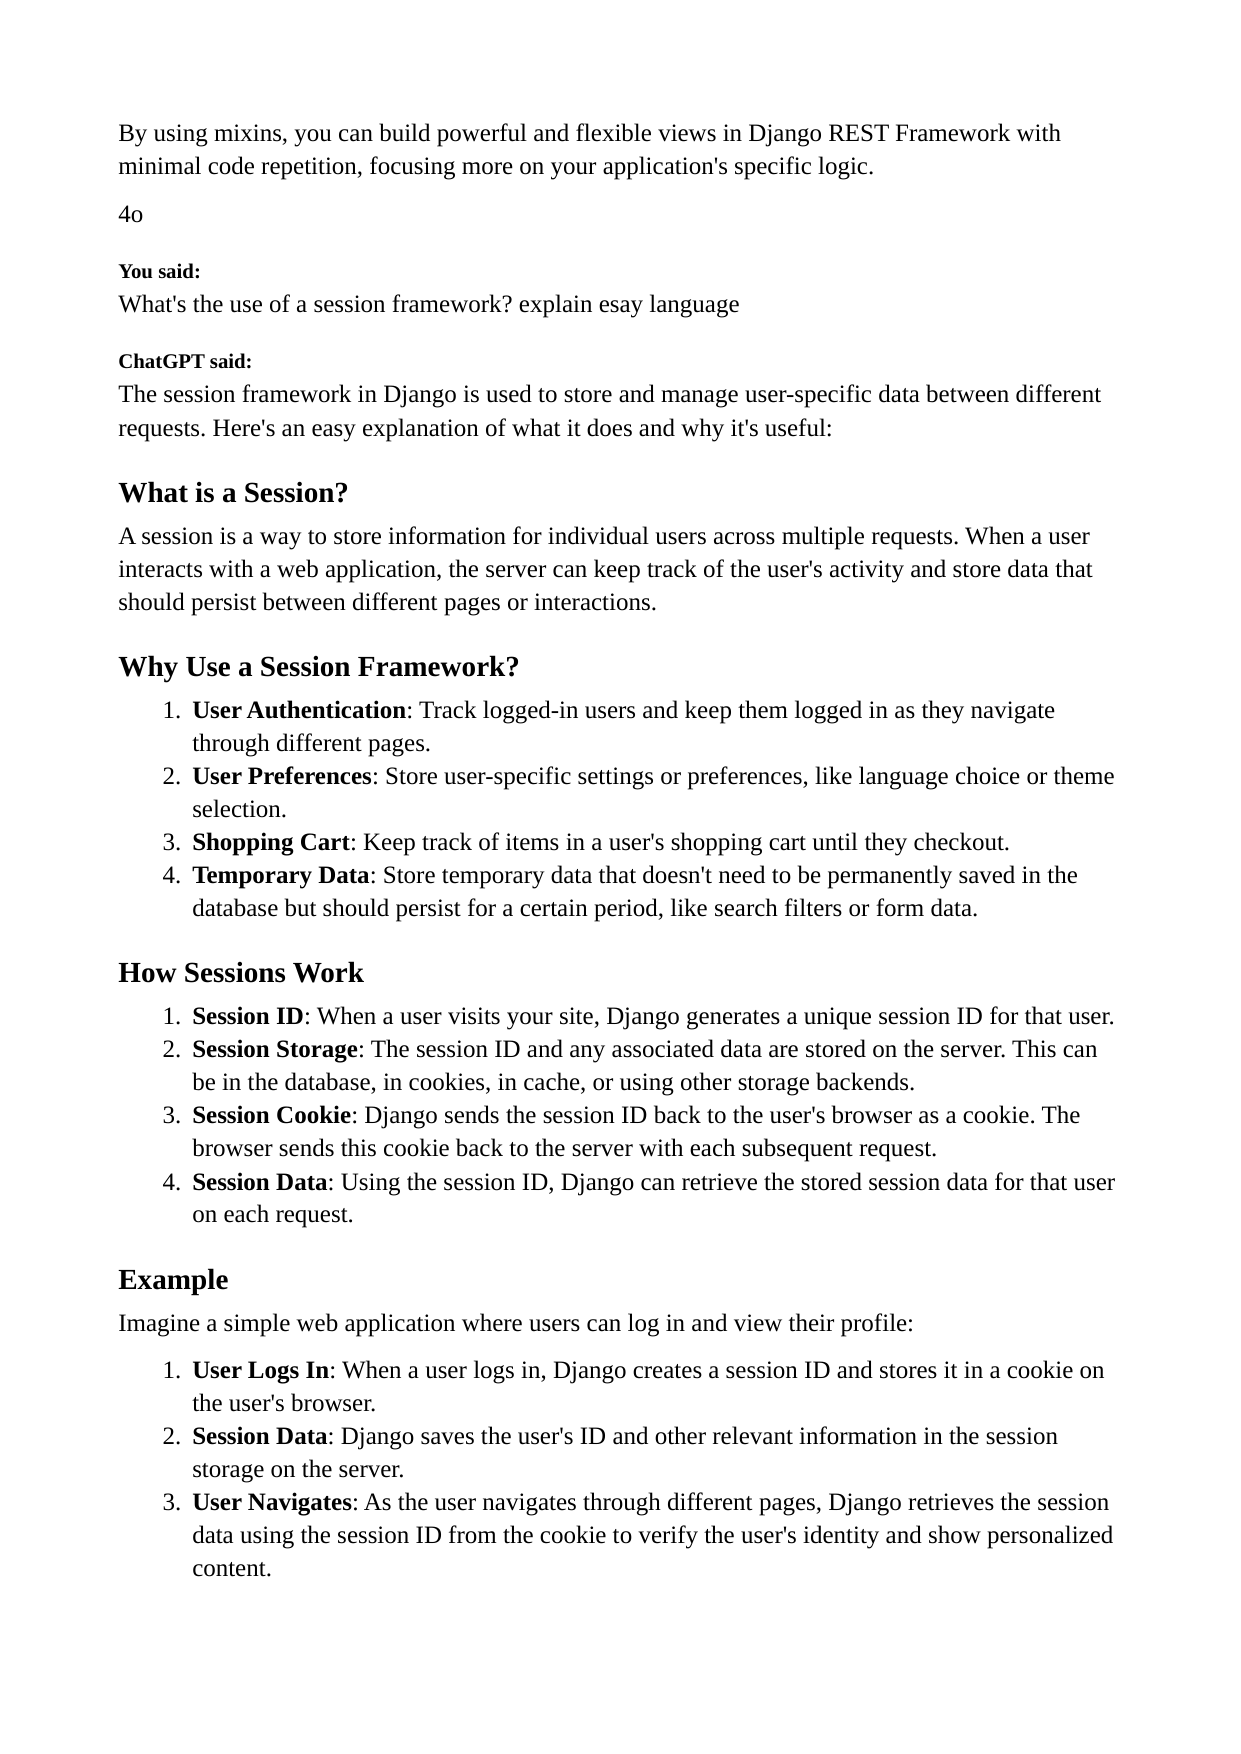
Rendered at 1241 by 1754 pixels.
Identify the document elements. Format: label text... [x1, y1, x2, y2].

list Session Cookie: Django sends the session ID back to the user's browser as a cookie. The browser sends this cookie back to the server with each subsequent request. [162, 1101, 1122, 1162]
text Imagine a simple web application where users can log in and view their profile: [118, 1308, 1122, 1337]
list Temporary Data: Store temporary data that doesn't need to be permanently saved in the database but should persist for a certain period, like search filters or form data. [162, 860, 1122, 922]
subtitle How Sessions Work [118, 955, 1122, 989]
list Session Data: Django saves the user's ID and other relevant information in the session storage on the server. [162, 1421, 1122, 1483]
list Session ID: When a user visits your site, Django generates a unique session ID for that user. [162, 1001, 1122, 1030]
text What's the use of a session framework? explain esay language [118, 289, 1122, 318]
list Shopping Cart: Keep track of items in a user's shopping cart until they checkout. [162, 827, 1122, 856]
subtitle You said: [118, 259, 1122, 283]
list Session Data: Using the session ID, Django can retrieve the stored session data for that user on each request. [162, 1167, 1122, 1228]
subtitle ChatGPT said: [118, 349, 1122, 373]
text The session framework in Django is used to store and manage user-specific data between different requests. Here's an easy explanation of what it does and why it's useful: [118, 379, 1122, 441]
list User Logs In: When a user logs in, Django creates a session ID and stores it in a cookie on the user's browser. [162, 1355, 1122, 1417]
text By using mixins, you can build powerful and flexible views in Django REST Framework with minimal code repetition, focusing more on your application's specific logic. [118, 118, 1122, 180]
subtitle Why Use a Session Framework? [118, 649, 1122, 683]
list Session Storage: The session ID and any associated data are stored on the server. This can be in the database, in cookies, in cache, or using other storage backends. [162, 1034, 1122, 1096]
list User Preferences: Store user-specific settings or preferences, like language choice or theme selection. [162, 761, 1122, 823]
text 4o [118, 199, 1122, 227]
subtitle Example [118, 1262, 1122, 1295]
subtitle What is a Session? [118, 475, 1122, 508]
list User Authentication: Track logged-in users and keep them logged in as they navigate through different pages. [162, 695, 1122, 757]
text A session is a way to store information for individual users across multiple requests. When a user interacts with a web application, the server can keep track of the user's activity and store data that should persist between different pages or interactions. [118, 521, 1122, 616]
list User Navigates: As the user navigates through different pages, Django retrieves the session data using the session ID from the cookie to verify the user's identity and show personalized content. [162, 1487, 1122, 1582]
